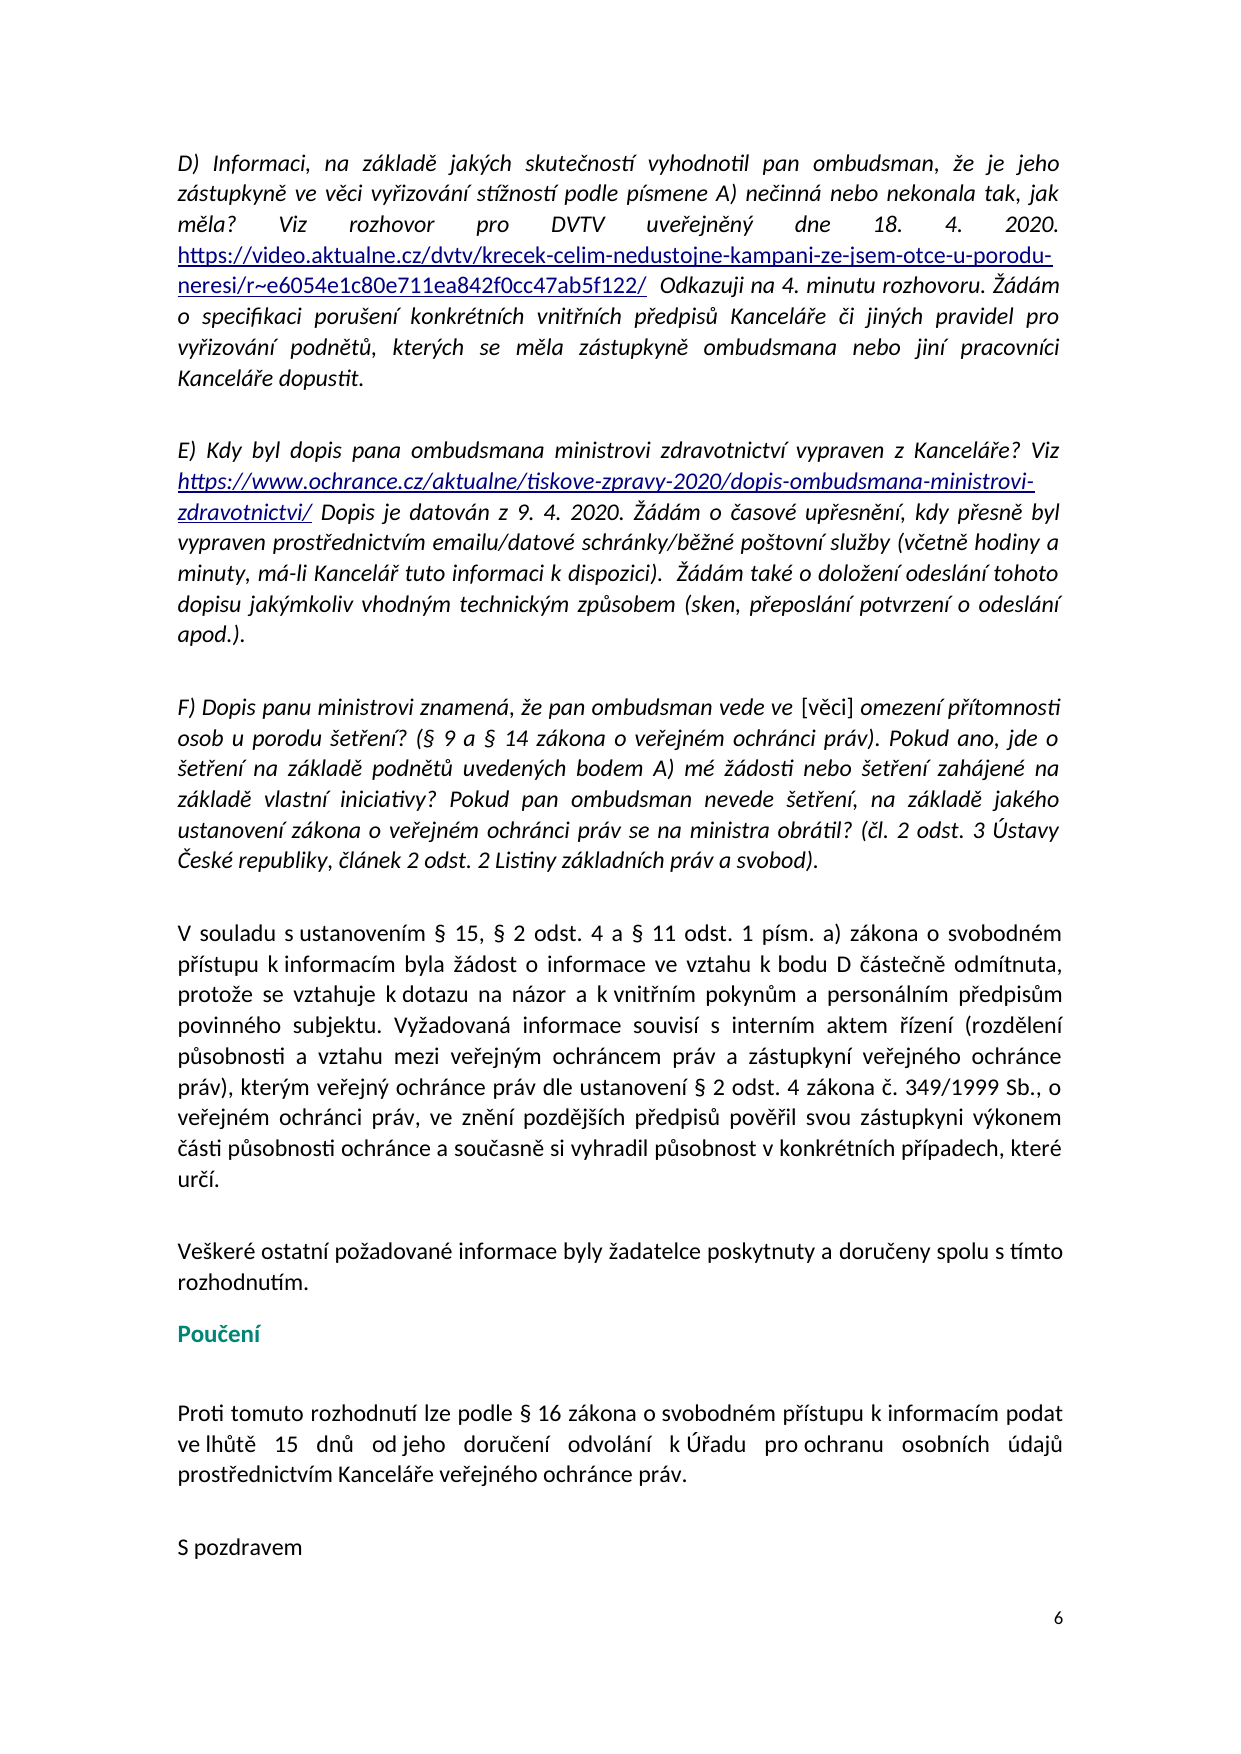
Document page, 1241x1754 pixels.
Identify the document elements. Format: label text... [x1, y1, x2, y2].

text V souladu s ustanovením § 15, § 2 odst. 4 a § 11 odst. 1 písm. a) zákona o svobodném přístupu k informacím byla žádost o informace ve vztahu k bodu D částečně odmítnuta, protože se vztahuje k dotazu na názor a k vnitřním pokynům a personálním předpisům povinného subjektu. Vyžadovaná informace souvisí s interním aktem řízení (rozdělení působnosti a vztahu mezi veřejným ochráncem práv a zástupkyní veřejného ochránce práv), kterým veřejný ochránce práv dle ustanovení § 2 odst. 4 zákona č. 349/1999 Sb., o veřejném ochránci práv, ve znění pozdějších předpisů pověřil svou zástupkyni výkonem části působnosti ochránce a současně si vyhradil působnost v konkrétních případech, které určí. [177, 918, 1063, 1193]
text F) Dopis panu ministrovi znamená, že pan ombudsman vede ve [věci] omezení přítomnosti osob u porodu šetření? (§ 9 a § 14 zákona o veřejném ochránci práv). Pokud ano, jde o šetření na základě podnětů uvedených bodem A) mé žádosti nebo šetření zahájené na základě vlastní iniciativy? Pokud pan ombudsman nevede šetření, na základě jakého ustanovení zákona o veřejném ochránci práv se na ministra obrátil? (čl. 2 odst. 3 Ústavy České republiky, článek 2 odst. 2 Listiny základních práv a svobod). [177, 692, 1063, 875]
text S pozdravem [177, 1532, 1063, 1561]
subtitle Poučení [177, 1318, 1063, 1349]
text Proti tomuto rozhodnutí lze podle § 16 zákona o svobodném přístupu k informacím podat ve lhůtě 15 dnů od jeho doručení odvolání k Úřadu pro ochranu osobních údajů prostřednictvím Kanceláře veřejného ochránce práv. [177, 1398, 1063, 1489]
text E) Kdy byl dopis pana ombudsmana ministrovi zdravotnictví vypraven z Kanceláře? Viz https://www.ochrance.cz/aktualne/tiskove-zpravy-2020/dopis-ombudsmana-ministrovi-zdravotnictvi/ Dopis je datován z 9. 4. 2020. Žádám o časové upřesnění, kdy přesně byl vypraven prostřednictvím emailu/datové schránky/běžné poštovní služby (včetně hodiny a minuty, má-li Kancelář tuto informaci k dispozici). Žádám také o doložení odeslání tohoto dopisu jakýmkoliv vhodným technickým způsobem (sken, přeposlání potvrzení o odeslání apod.). [177, 435, 1063, 649]
text D) Informaci, na základě jakých skutečností vyhodnotil pan ombudsman, že je jeho zástupkyně ve věci vyřizování stížností podle písmene A) nečinná nebo nekonala tak, jak měla? Viz rozhovor pro DVTV uveřejněný dne 18. 4. 2020. https://video.aktualne.cz/dvtv/krecek-celim-nedustojne-kampani-ze-jsem-otce-u-porodu-neresi/r~e6054e1c80e711ea842f0cc47ab5f122/ Odkazuji na 4. minutu rozhovoru. Žádám o specifikaci porušení konkrétních vnitřních předpisů Kanceláře či jiných pravidel pro vyřizování podnětů, kterých se měla zástupkyně ombudsmana nebo jiní pracovníci Kanceláře dopustit. [177, 148, 1063, 392]
text Veškeré ostatní požadované informace byly žadatelce poskytnuty a doručeny spolu s tímto rozhodnutím. [177, 1236, 1063, 1296]
